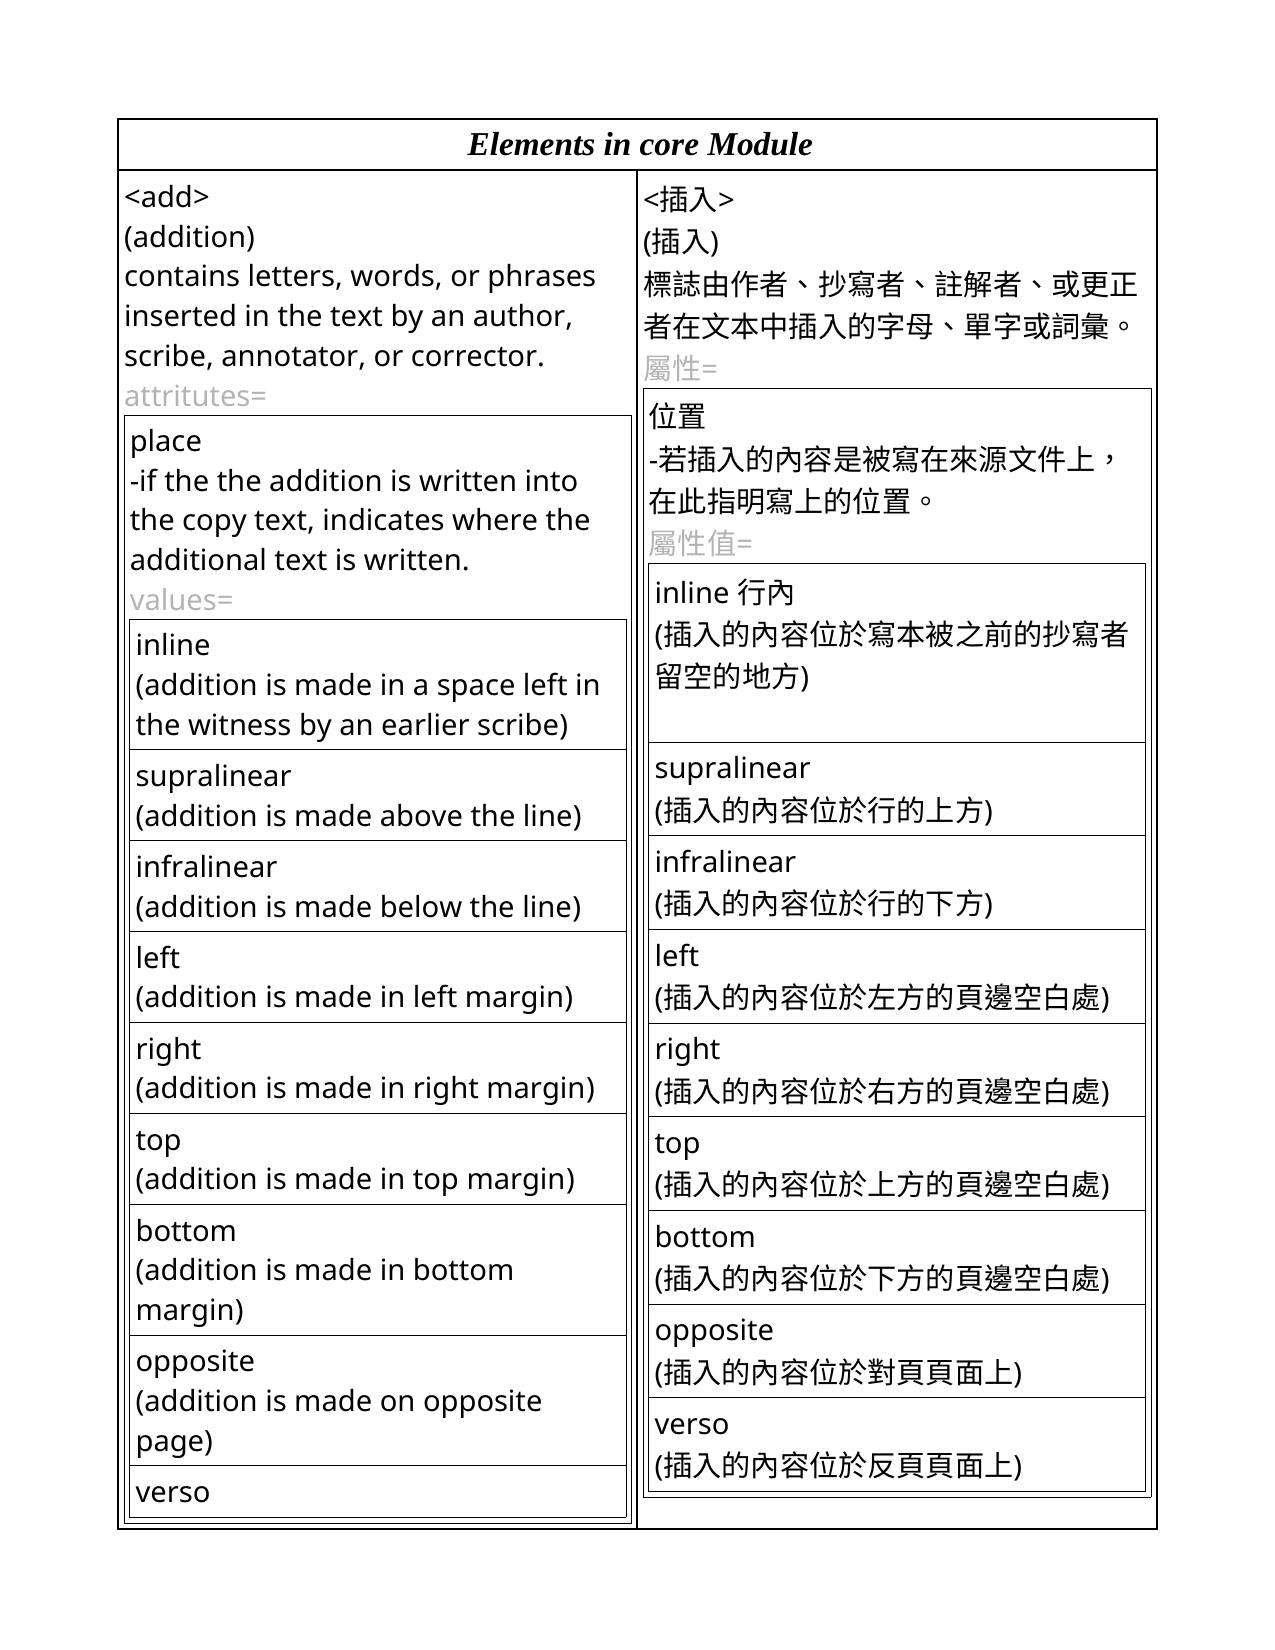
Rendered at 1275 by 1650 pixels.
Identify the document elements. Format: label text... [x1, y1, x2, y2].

table_cell right (插入的內容位於右方的頁邊空白處) [649, 1024, 1145, 1116]
table_header place -if the the addition is written into the copy text, indicates where the additional text is written. values= [125, 416, 631, 1522]
table_header inline 行內 (插入的內容位於寫本被之前的抄寫者留空的地方) [649, 564, 1145, 742]
table_header Elements in core Module [119, 120, 1156, 168]
table_cell infralinear (addition is made below the line) [130, 841, 626, 931]
table_cell opposite (插入的內容位於對頁頁面上) [649, 1305, 1145, 1397]
table_header inline (addition is made in a space left in the witness by an earlier scribe) [130, 620, 626, 749]
table_cell bottom (插入的內容位於下方的頁邊空白處) [649, 1211, 1145, 1304]
table_header 位置 -若插入的內容是被寫在來源文件上，在此指明寫上的位置。 屬性值= [644, 389, 1151, 1497]
table_cell verso [130, 1466, 626, 1517]
table_cell verso (插入的內容位於反頁頁面上) [649, 1398, 1145, 1491]
table_cell left (addition is made in left margin) [130, 932, 626, 1022]
table_cell <add> (addition) contains letters, words, or phrases inserted in the text by an author, scribe, annotator, or corrector. attritutes= [119, 171, 636, 1528]
table_cell infralinear (插入的內容位於行的下方) [649, 836, 1145, 929]
table_cell supralinear (addition is made above the line) [130, 750, 626, 840]
table_cell opposite (addition is made on opposite page) [130, 1336, 626, 1465]
table_cell left (插入的內容位於左方的頁邊空白處) [649, 930, 1145, 1023]
table_cell <插入> (插入) 標誌由作者、抄寫者、註解者、或更正者在文本中插入的字母、單字或詞彙。 屬性= [638, 171, 1156, 1528]
table_cell top (addition is made in top margin) [130, 1114, 626, 1204]
table_cell right (addition is made in right margin) [130, 1023, 626, 1113]
table_cell top (插入的內容位於上方的頁邊空白處) [649, 1117, 1145, 1210]
table_cell bottom (addition is made in bottom margin) [130, 1205, 626, 1335]
table_cell supralinear (插入的內容位於行的上方) [649, 743, 1145, 835]
